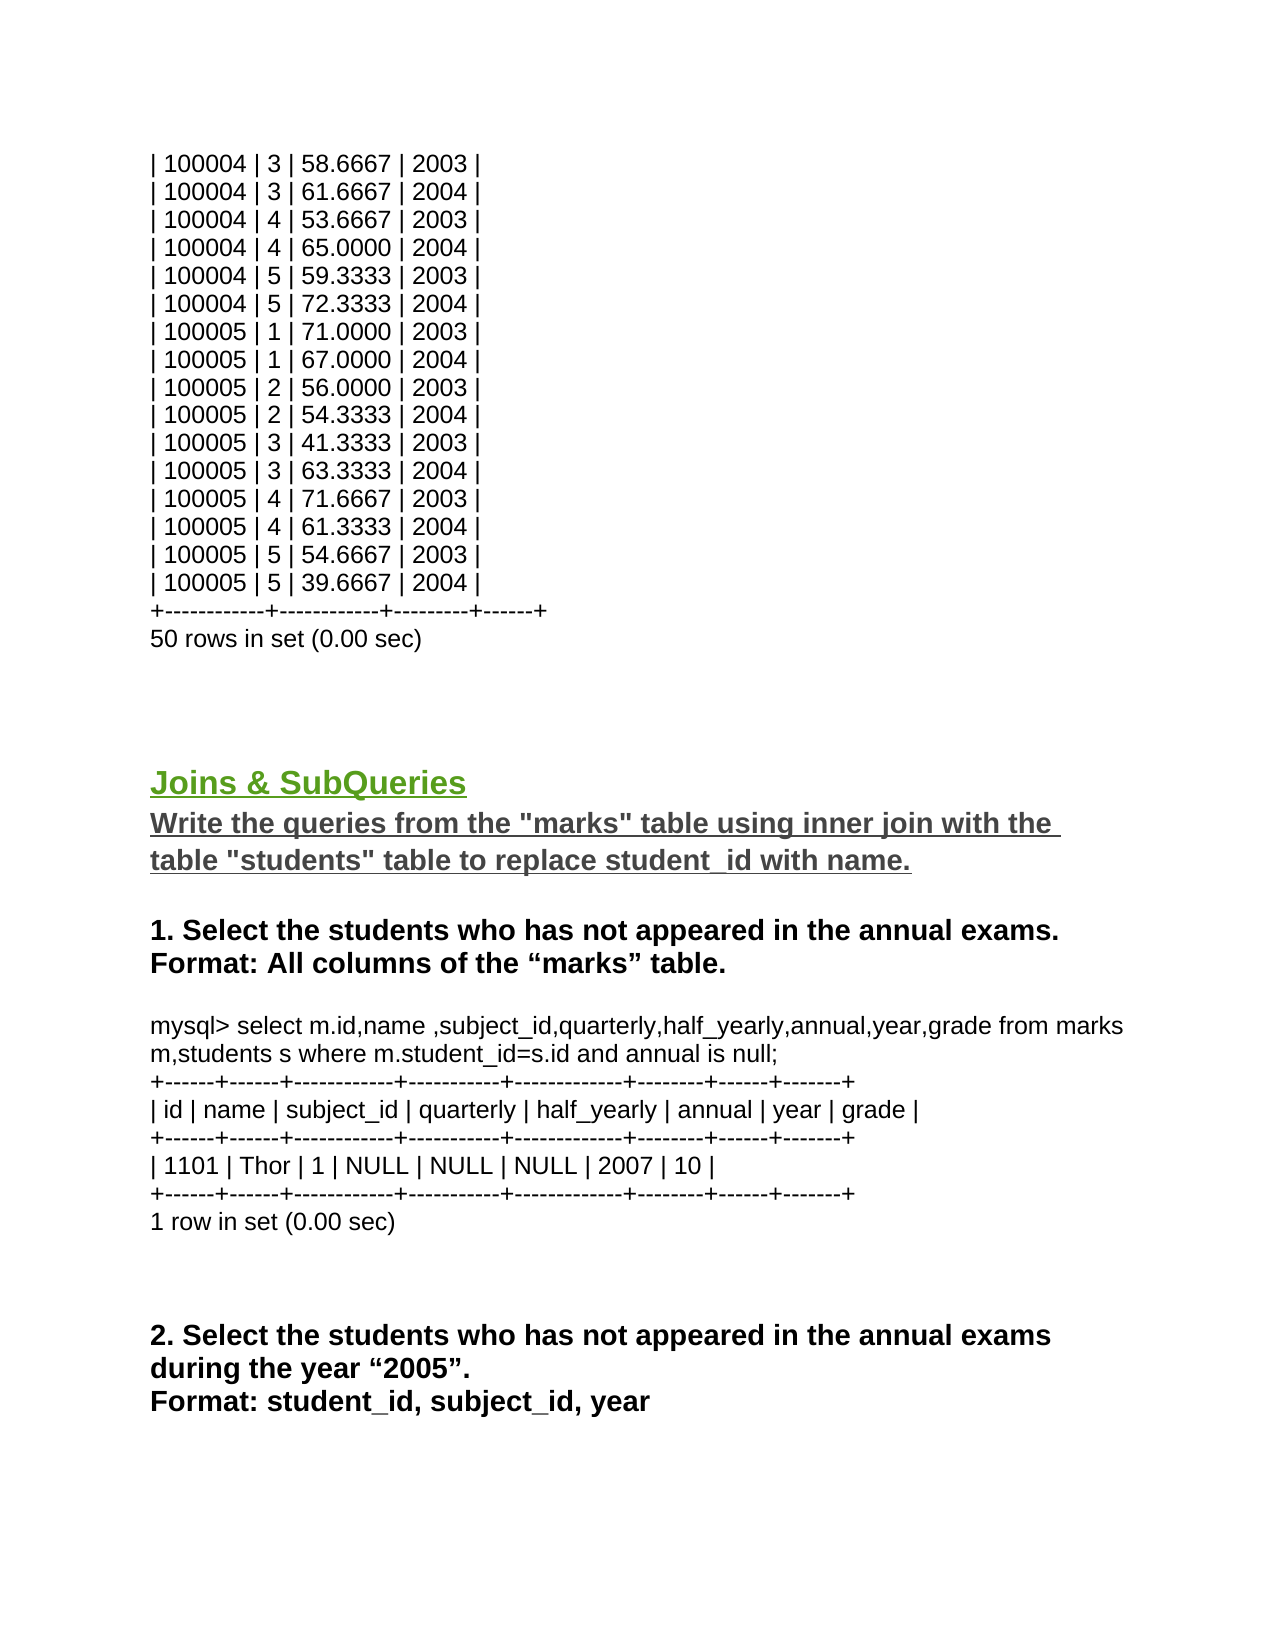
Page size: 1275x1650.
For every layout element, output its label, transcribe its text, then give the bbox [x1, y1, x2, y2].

text | 100005 | 3 | 63.3333 | 2004 | [150, 457, 1125, 485]
text | 100005 | 5 | 39.6667 | 2004 | [150, 569, 1125, 597]
text | 100004 | 5 | 59.3333 | 2003 | [150, 262, 1125, 289]
text 2. Select the students who has not appeared in the annual exams during the year “2005”. [150, 1319, 1125, 1384]
text +------------+------------+---------+------+ [150, 597, 1125, 624]
text Format: student_id, subject_id, year [150, 1384, 1125, 1417]
text | 100005 | 4 | 71.6667 | 2003 | [150, 485, 1125, 513]
text Format: All columns of the “marks” table. [150, 947, 1125, 979]
text | 1101 | Thor | 1 | NULL | NULL | NULL | 2007 | 10 | [150, 1152, 1125, 1180]
text | 100005 | 1 | 71.0000 | 2003 | [150, 317, 1125, 345]
text | 100004 | 3 | 58.6667 | 2003 | [150, 150, 1125, 178]
text | 100004 | 4 | 65.0000 | 2004 | [150, 234, 1125, 262]
text 1. Select the students who has not appeared in the annual exams. [150, 914, 1125, 947]
text | 100005 | 2 | 54.3333 | 2004 | [150, 401, 1125, 429]
text | 100005 | 5 | 54.6667 | 2003 | [150, 541, 1125, 569]
text 50 rows in set (0.00 sec) [150, 624, 1125, 652]
text | 100004 | 4 | 53.6667 | 2003 | [150, 206, 1125, 234]
text | id | name | subject_id | quarterly | half_yearly | annual | year | grade | [150, 1096, 1125, 1124]
text +------+------+------------+-----------+-------------+--------+------+-------+ [150, 1068, 1125, 1096]
text +------+------+------------+-----------+-------------+--------+------+-------+ [150, 1124, 1125, 1152]
text | 100005 | 4 | 61.3333 | 2004 | [150, 513, 1125, 541]
text Joins & SubQueries [150, 764, 1125, 801]
text | 100005 | 3 | 41.3333 | 2003 | [150, 429, 1125, 457]
text mysql> select m.id,name ,subject_id,quarterly,half_yearly,annual,year,grade from marks m,students s where m.student_id=s.id and annual is null; [150, 1012, 1125, 1068]
text Write the queries from the "marks" table using inner join with the table "students" table to replace student_id with name. [150, 807, 1125, 877]
text | 100004 | 5 | 72.3333 | 2004 | [150, 289, 1125, 317]
text | 100005 | 1 | 67.0000 | 2004 | [150, 345, 1125, 373]
text 1 row in set (0.00 sec) [150, 1208, 1125, 1236]
text | 100004 | 3 | 61.6667 | 2004 | [150, 178, 1125, 206]
text +------+------+------------+-----------+-------------+--------+------+-------+ [150, 1180, 1125, 1208]
text | 100005 | 2 | 56.0000 | 2003 | [150, 373, 1125, 401]
